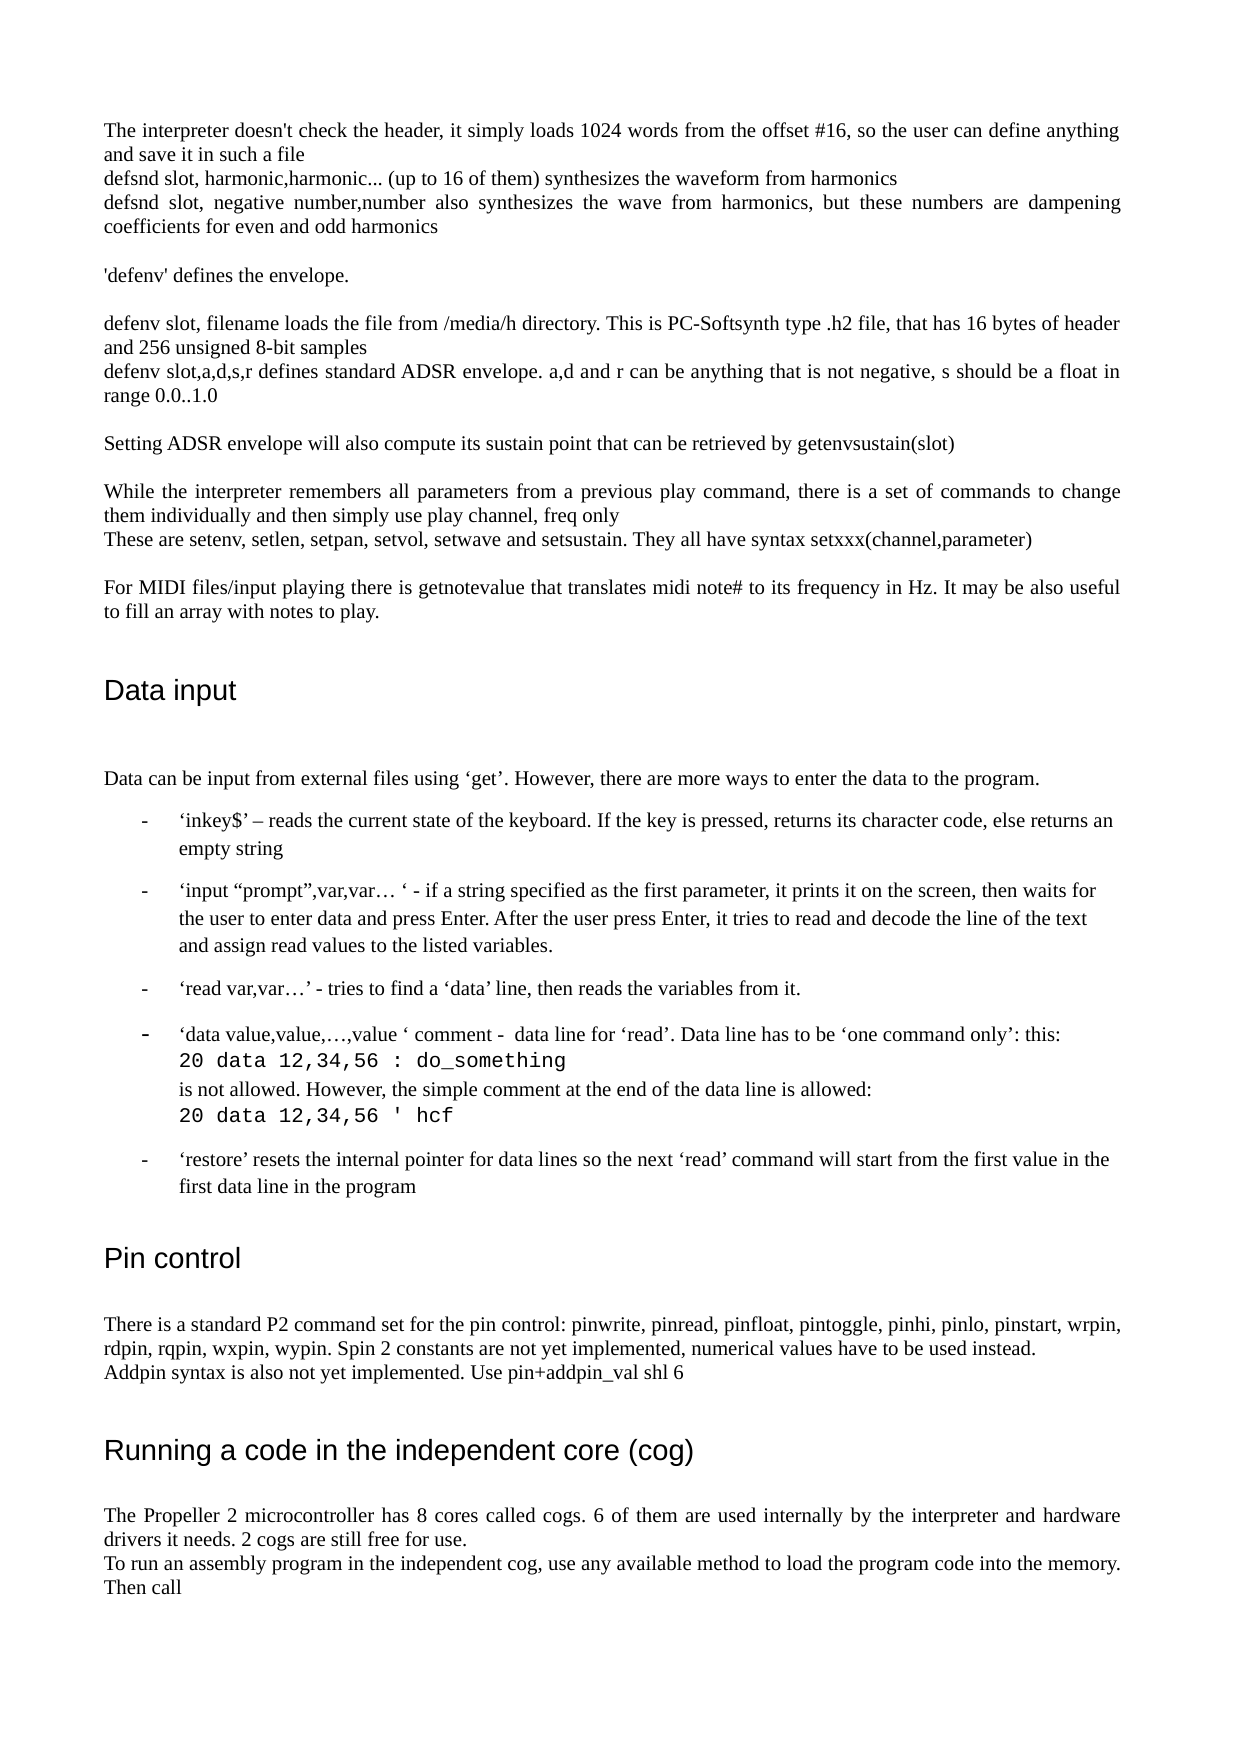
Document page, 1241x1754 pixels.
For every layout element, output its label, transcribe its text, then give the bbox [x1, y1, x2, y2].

text Addpin syntax is also not yet implemented. Use pin+addpin_val shl 6 [103, 1359, 1122, 1384]
list ‘read var,var…’ - tries to find a ‘data’ line, then reads the variables from it. [141, 976, 1122, 999]
text Setting ADSR envelope will also compute its sustain point that can be retrieved by getenvsustain(slot) [103, 431, 1122, 455]
list ‘data value,value,…,value ‘ comment - data line for ‘read’. Data line has to be ‘one command only’: this: 20 data 12,34,56 : do_something is not allowed. However, the simple comment at the end of the data line is allowed: 20 data 12,34,56 ' hcf [141, 1018, 1122, 1128]
text defsnd slot, negative number,number also synthesizes the wave from harmonics, but these numbers are dampening coefficients for even and odd harmonics [103, 190, 1122, 238]
text defsnd slot, harmonic,harmonic... (up to 16 of them) synthesizes the waveform from harmonics [103, 166, 1122, 190]
subtitle Running a code in the independent core (cog) [103, 1433, 1122, 1466]
subtitle Pin control [103, 1241, 1122, 1275]
list ‘inkey$’ – reads the current state of the keyboard. If the key is pressed, returns its character code, else returns an empty string [141, 808, 1122, 860]
text defenv slot,a,d,s,r defines standard ADSR envelope. a,d and r can be anything that is not negative, s should be a float in range 0.0..1.0 [103, 359, 1122, 407]
text There is a standard P2 command set for the pin control: pinwrite, pinread, pinfloat, pintoggle, pinhi, pinlo, pinstart, wrpin, rdpin, rqpin, wxpin, wypin. Spin 2 constants are not yet implemented, numerical values have to be used instead. [103, 1311, 1122, 1359]
text While the interpreter remembers all parameters from a previous play command, there is a set of commands to change them individually and then simply use play channel, freq only [103, 479, 1122, 527]
text For MIDI files/input playing there is getnotevalue that translates midi note# to its frequency in Hz. It may be also useful to fill an array with notes to play. [103, 575, 1122, 623]
text The Propeller 2 microcontroller has 8 cores called cogs. 6 of them are used internally by the interpreter and hardware drivers it needs. 2 cogs are still free for use. [103, 1503, 1122, 1551]
list ‘restore’ resets the internal pointer for data lines so the next ‘read’ command will start from the first value in the first data line in the program [141, 1147, 1122, 1198]
subtitle Data input [103, 672, 1122, 706]
text These are setenv, setlen, setpan, setvol, setwave and setsustain. They all have syntax setxxx(channel,parameter) [103, 527, 1122, 551]
text The interpreter doesn't check the header, it simply loads 1024 words from the offset #16, so the user can define anything and save it in such a file [103, 118, 1122, 166]
text To run an assembly program in the independent cog, use any available method to load the program code into the memory. Then call [103, 1551, 1122, 1599]
text defenv slot, filename loads the file from /media/h directory. This is PC-Softsynth type .h2 file, that has 16 bytes of header and 256 unsigned 8-bit samples [103, 311, 1122, 359]
text 'defenv' defines the envelope. [103, 262, 1122, 287]
text Data can be input from external files using ‘get’. However, there are more ways to enter the data to the program. [103, 766, 1122, 790]
list ‘input “prompt”,var,var… ‘ - if a string specified as the first parameter, it prints it on the screen, then waits for the user to enter data and press Enter. After the user press Enter, it tries to read and decode the line of the text and assign read values to the listed variables. [141, 878, 1122, 957]
